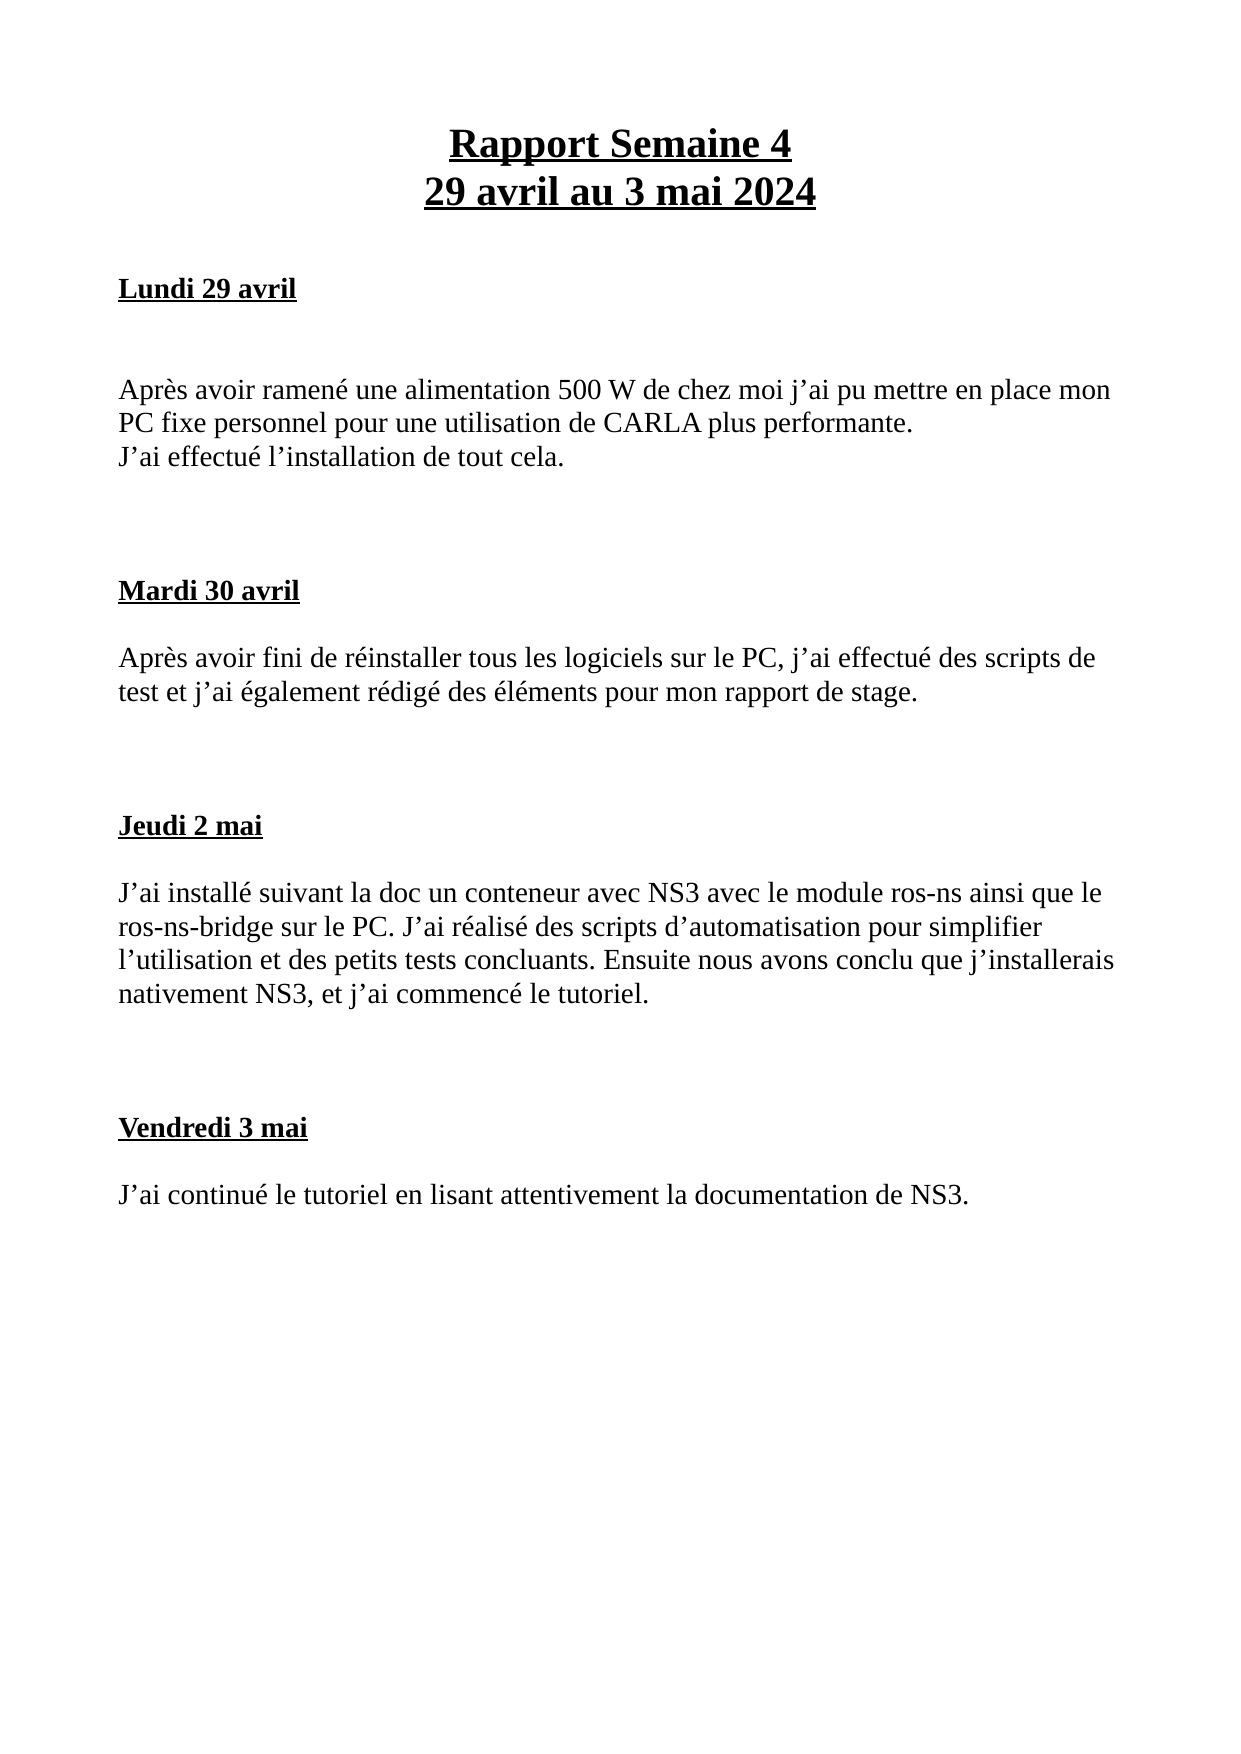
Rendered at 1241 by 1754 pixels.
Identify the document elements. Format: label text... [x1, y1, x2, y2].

text J’ai effectué l’installation de tout cela. [118, 439, 1122, 473]
text J’ai continué le tutoriel en lisant attentivement la documentation de NS3. [118, 1177, 1122, 1211]
text 29 avril au 3 mai 2024 [118, 166, 1122, 214]
text Lundi 29 avril [118, 271, 1122, 305]
text Rapport Semaine 4 [118, 118, 1122, 166]
text Jeudi 2 mai [118, 808, 1122, 842]
text Après avoir fini de réinstaller tous les logiciels sur le PC, j’ai effectué des scripts de test et j’ai également rédigé des éléments pour mon rapport de stage. [118, 640, 1122, 707]
text J’ai installé suivant la doc un conteneur avec NS3 avec le module ros-ns ainsi que le ros-ns-bridge sur le PC. J’ai réalisé des scripts d’automatisation pour simplifier l’utilisation et des petits tests concluants. Ensuite nous avons conclu que j’installerais nativement NS3, et j’ai commencé le tutoriel. [118, 875, 1122, 1009]
text Vendredi 3 mai [118, 1110, 1122, 1143]
text Mardi 30 avril [118, 573, 1122, 607]
text Après avoir ramené une alimentation 500 W de chez moi j’ai pu mettre en place mon PC fixe personnel pour une utilisation de CARLA plus performante. [118, 372, 1122, 439]
